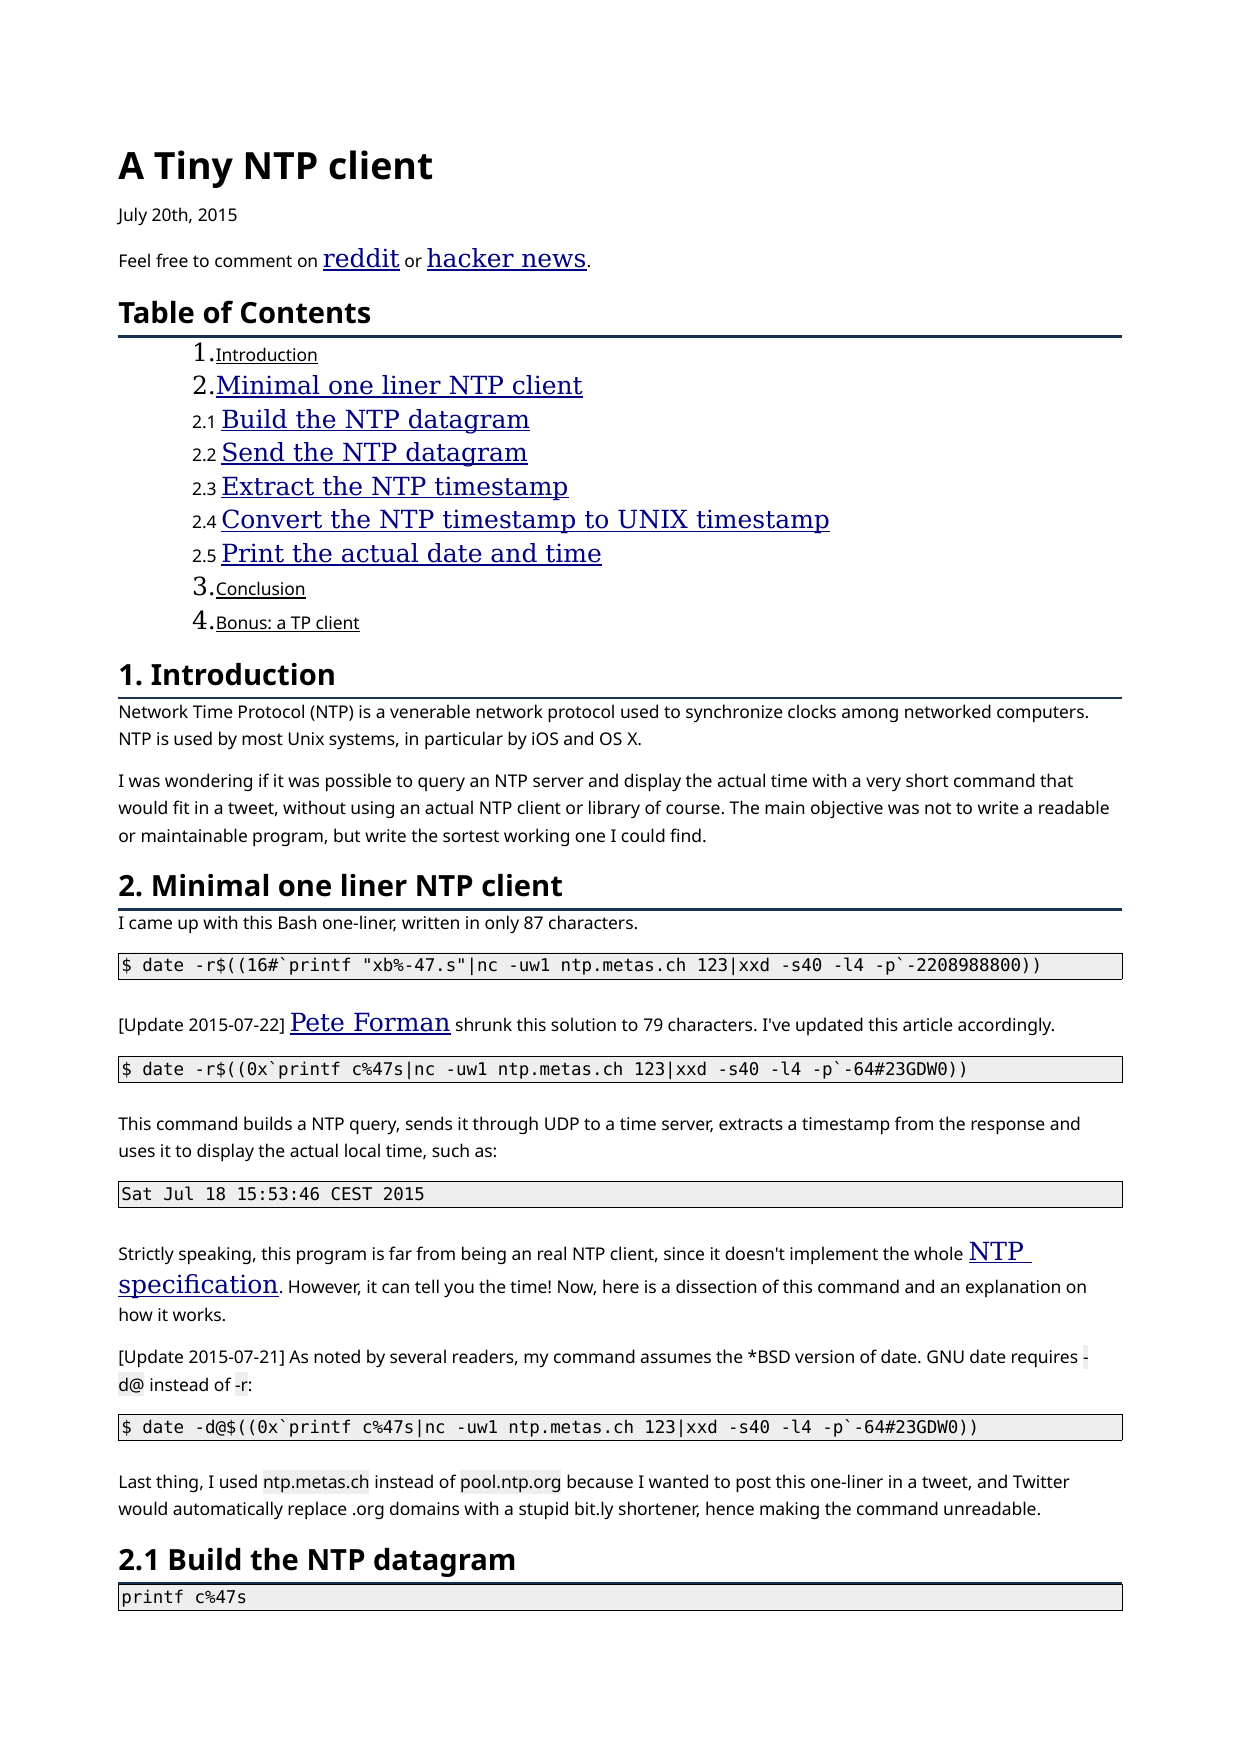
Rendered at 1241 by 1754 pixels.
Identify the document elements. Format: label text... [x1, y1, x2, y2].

text I was wondering if it was possible to query an NTP server and display the actual time with a very short command that would fit in a tweet, without using an actual NTP client or library of course. The main objective was not to write a readable or maintainable program, but write the sortest working one I could find. [118, 769, 1122, 847]
text Strictly speaking, this program is far from being an real NTP client, since it doesn't implement the whole NTP specification. However, it can tell you the time! Now, here is a dissection of this command and an explanation on how it works. [118, 1237, 1122, 1327]
text Sat Jul 18 15:53:46 CEST 2015 [119, 1182, 1122, 1207]
subtitle 1. Introduction [118, 654, 1122, 697]
text This command builds a NTP query, sends it through UDP to a time server, extracts a timestamp from the response and uses it to display the actual local time, such as: [118, 1112, 1122, 1163]
subtitle 2.1 Build the NTP datagram [118, 1539, 1122, 1582]
text [Update 2015-07-22] Pete Forman shrunk this solution to 79 characters. I've updated this article accordingly. [118, 1008, 1122, 1037]
text $ date -r$((16#`printf "xb%-47.s"|nc -uw1 ntp.metas.ch 123|xxd -s40 -l4 -p`-2208988800)) [119, 954, 1122, 979]
text $ date -r$((0x`printf c%47s|nc -uw1 ntp.metas.ch 123|xxd -s40 -l4 -p`-64#23GDW0)) [119, 1057, 1122, 1082]
text Network Time Protocol (NTP) is a venerable network protocol used to synchronize clocks among networked computers. NTP is used by most Unix systems, in particular by iOS and OS X. [118, 699, 1122, 751]
list Introduction [118, 338, 1122, 367]
text Last thing, I used ntp.metas.ch instead of pool.ntp.org because I wanted to post this one-liner in a tweet, and Twitter would automatically replace .org domains with a stupid bit.ly shortener, hence making the command unreadable. [118, 1470, 1122, 1521]
text Feel free to comment on reddit or hacker news. [118, 244, 1122, 273]
subtitle Table of Contents [118, 292, 1122, 335]
text I came up with this Bash one-liner, written in only 87 characters. [118, 911, 1122, 934]
text [Update 2015-07-21] As noted by several readers, my command assumes the *BSD version of date. GNU date requires -d@ instead of -r: [118, 1345, 1122, 1396]
subtitle 2. Minimal one liner NTP client [118, 865, 1122, 908]
text printf c%47s [119, 1585, 1122, 1610]
list Bonus: a TP client [118, 606, 1122, 635]
text $ date -d@$((0x`printf c%47s|nc -uw1 ntp.metas.ch 123|xxd -s40 -l4 -p`-64#23GDW0)) [119, 1415, 1122, 1440]
text July 20th, 2015 [118, 202, 1122, 226]
subtitle A Tiny NTP client [118, 139, 1122, 190]
list Minimal one liner NTP client 2.1 Build the NTP datagram 2.2 Send the NTP datagram 2.3 Extract the NTP timestamp 2.4 Convert the NTP timestamp to UNIX timestamp 2.5 Print the actual date and time [118, 371, 1122, 568]
list Conclusion [118, 573, 1122, 602]
